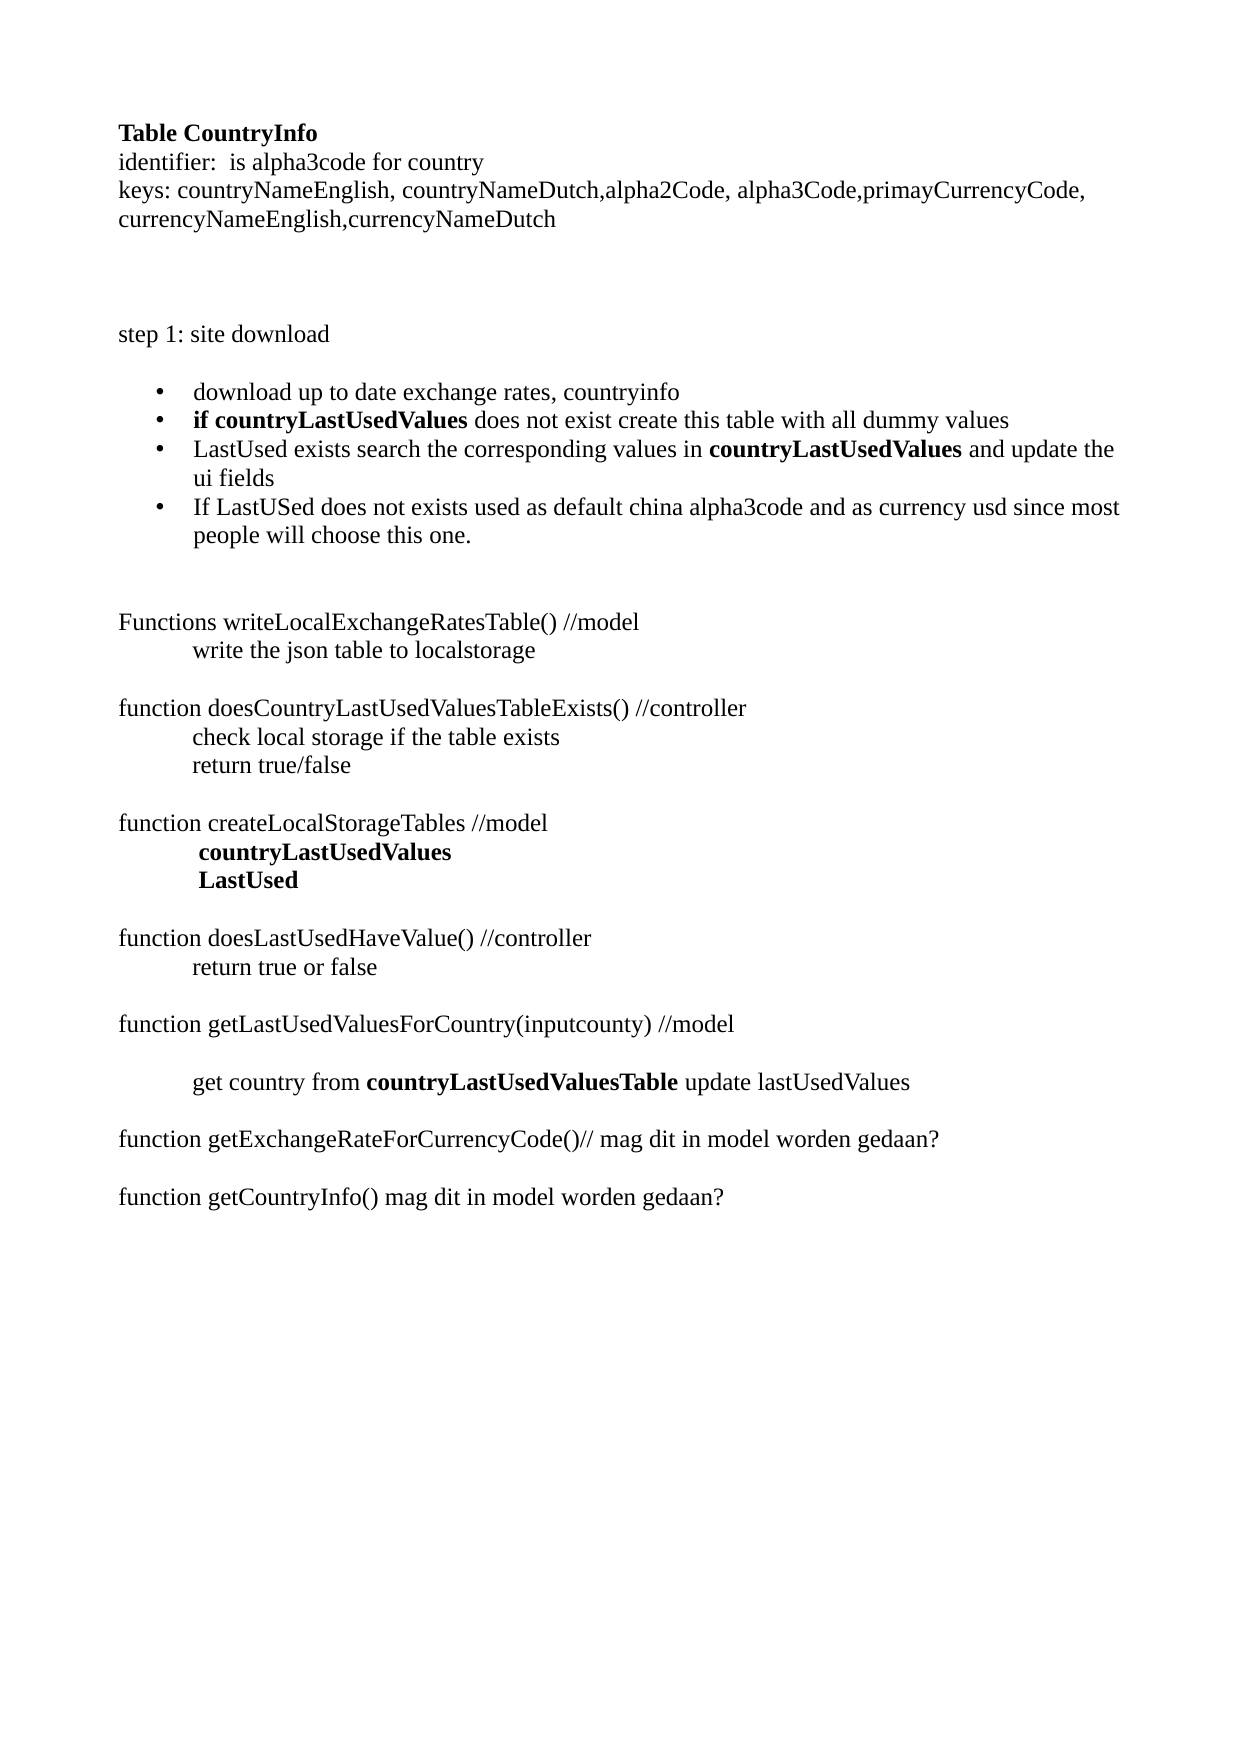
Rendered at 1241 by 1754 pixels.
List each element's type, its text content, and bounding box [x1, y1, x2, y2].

text function doesLastUsedHaveValue() //controller [118, 923, 1122, 952]
text step 1: site download [118, 319, 1122, 348]
text function getLastUsedValuesForCountry(inputcounty) //model [118, 1009, 1122, 1038]
text Table CountryInfo [118, 118, 1122, 147]
text Functions writeLocalExchangeRatesTable() //model [118, 607, 1122, 636]
text function doesCountryLastUsedValuesTableExists() //controller [118, 693, 1122, 722]
text check local storage if the table exists [118, 722, 1122, 751]
text LastUsed [118, 866, 1122, 894]
text keys: countryNameEnglish, countryNameDutch,alpha2Code, alpha3Code,primayCurrencyCode, currencyNameEnglish,currencyNameDutch [118, 176, 1122, 233]
list download up to date exchange rates, countryinfo [156, 377, 1122, 406]
text function getCountryInfo() mag dit in model worden gedaan? [118, 1182, 1122, 1211]
text return true/false [118, 751, 1122, 779]
list LastUsed exists search the corresponding values in countryLastUsedValues and update the ui fields [156, 434, 1122, 492]
text get country from countryLastUsedValuesTable update lastUsedValues [118, 1067, 1122, 1096]
text function getExchangeRateForCurrencyCode()// mag dit in model worden gedaan? [118, 1124, 1122, 1153]
list If LastUSed does not exists used as default china alpha3code and as currency usd since most people will choose this one. [156, 492, 1122, 549]
text write the json table to localstorage [118, 636, 1122, 664]
text return true or false [118, 952, 1122, 981]
list if countryLastUsedValues does not exist create this table with all dummy values [156, 406, 1122, 434]
text function createLocalStorageTables //model [118, 808, 1122, 837]
text identifier: is alpha3code for country [118, 147, 1122, 176]
text countryLastUsedValues [118, 837, 1122, 866]
